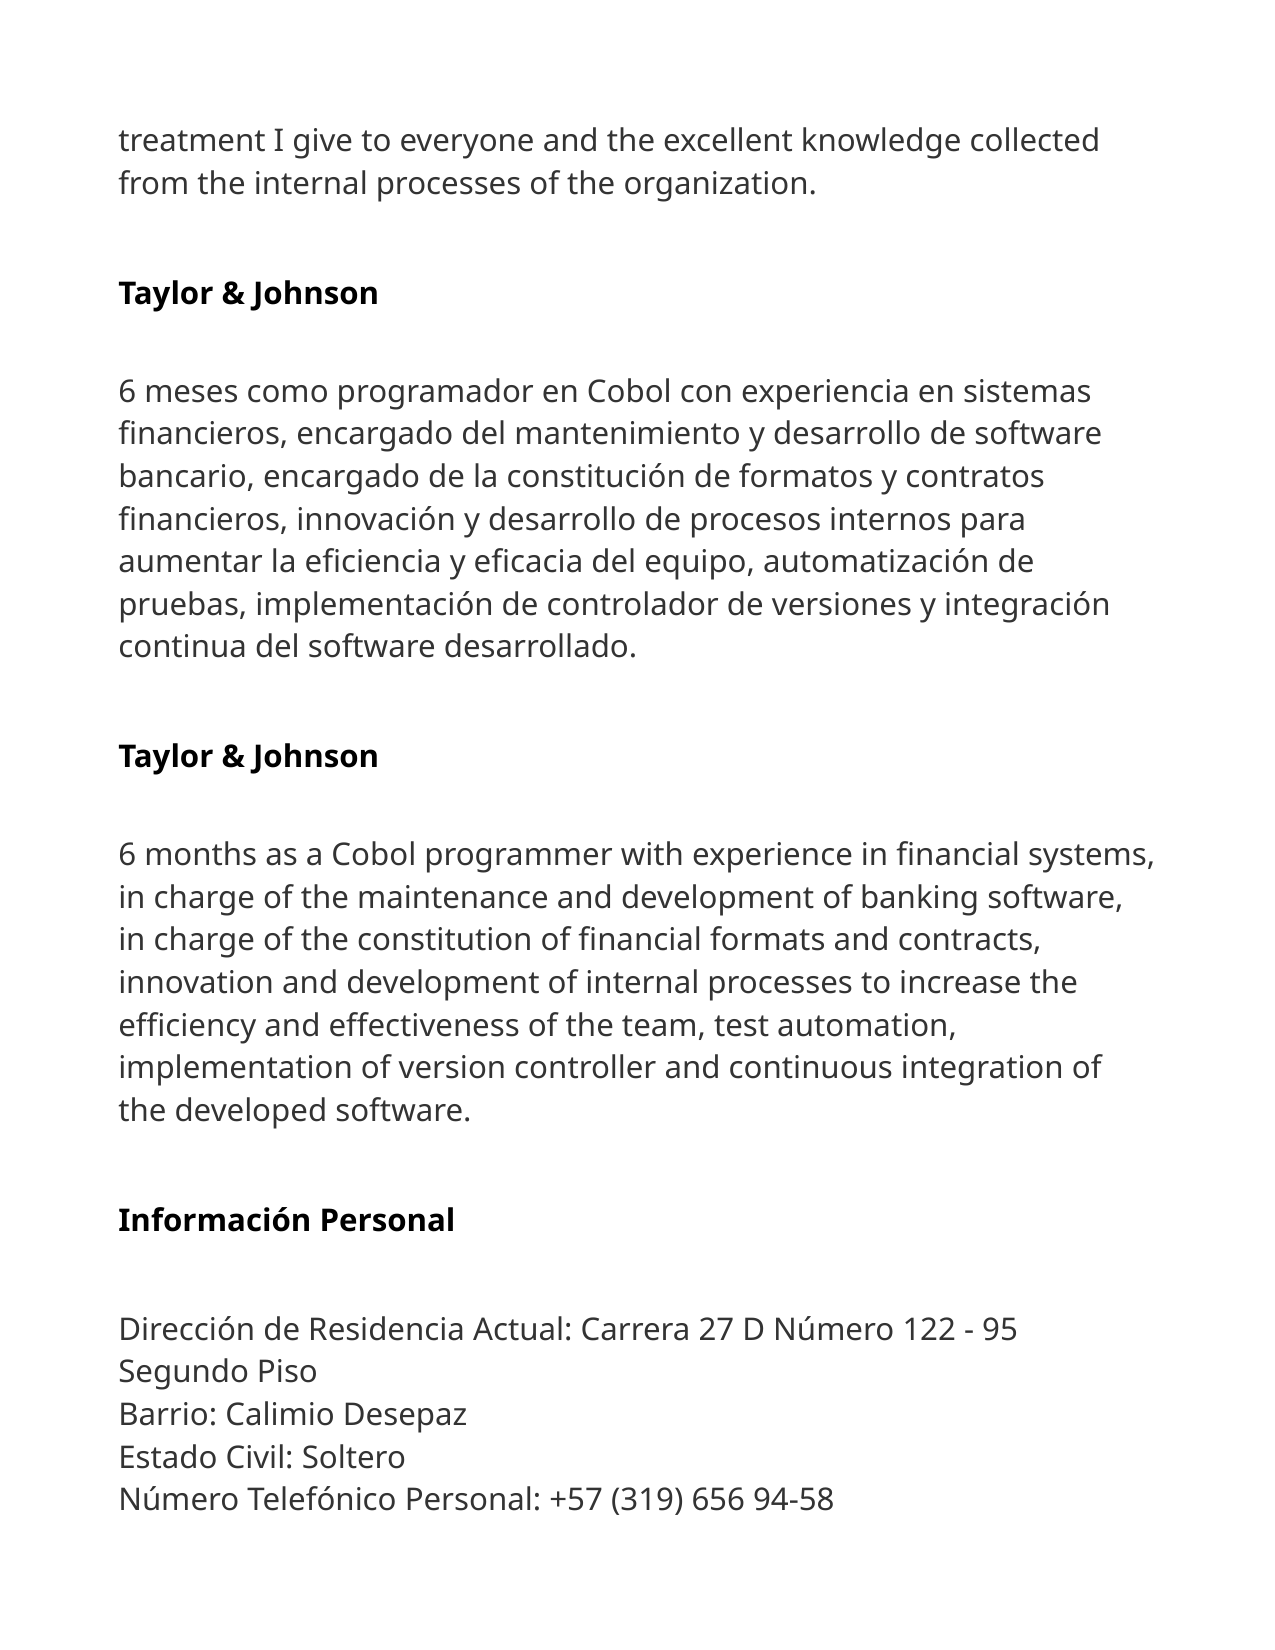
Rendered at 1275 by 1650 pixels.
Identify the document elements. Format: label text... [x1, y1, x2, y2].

subtitle Información Personal [118, 1198, 1157, 1241]
text Número Telefónico Personal: +57 (319) 656 94-58 [118, 1477, 1157, 1520]
text treatment I give to everyone and the excellent knowledge collected from the internal processes of the organization. [118, 118, 1157, 203]
text 6 meses como programador en Cobol con experiencia en sistemas financieros, encargado del mantenimiento y desarrollo de software bancario, encargado de la constitución de formatos y contratos financieros, innovación y desarrollo de procesos internos para aumentar la eficiencia y eficacia del equipo, automatización de pruebas, implementación de controlador de versiones y integración continua del software desarrollado. [118, 369, 1157, 667]
text 6 months as a Cobol programmer with experience in financial systems, in charge of the maintenance and development of banking software, in charge of the constitution of financial formats and contracts, innovation and development of internal processes to increase the efficiency and effectiveness of the team, test automation, implementation of version controller and continuous integration of the developed software. [118, 832, 1157, 1130]
subtitle Taylor & Johnson [118, 271, 1157, 313]
text Dirección de Residencia Actual: Carrera 27 D Número 122 - 95 Segundo Piso [118, 1307, 1157, 1392]
subtitle Taylor & Johnson [118, 734, 1157, 777]
text Estado Civil: Soltero [118, 1435, 1157, 1477]
text Barrio: Calimio Desepaz [118, 1392, 1157, 1435]
